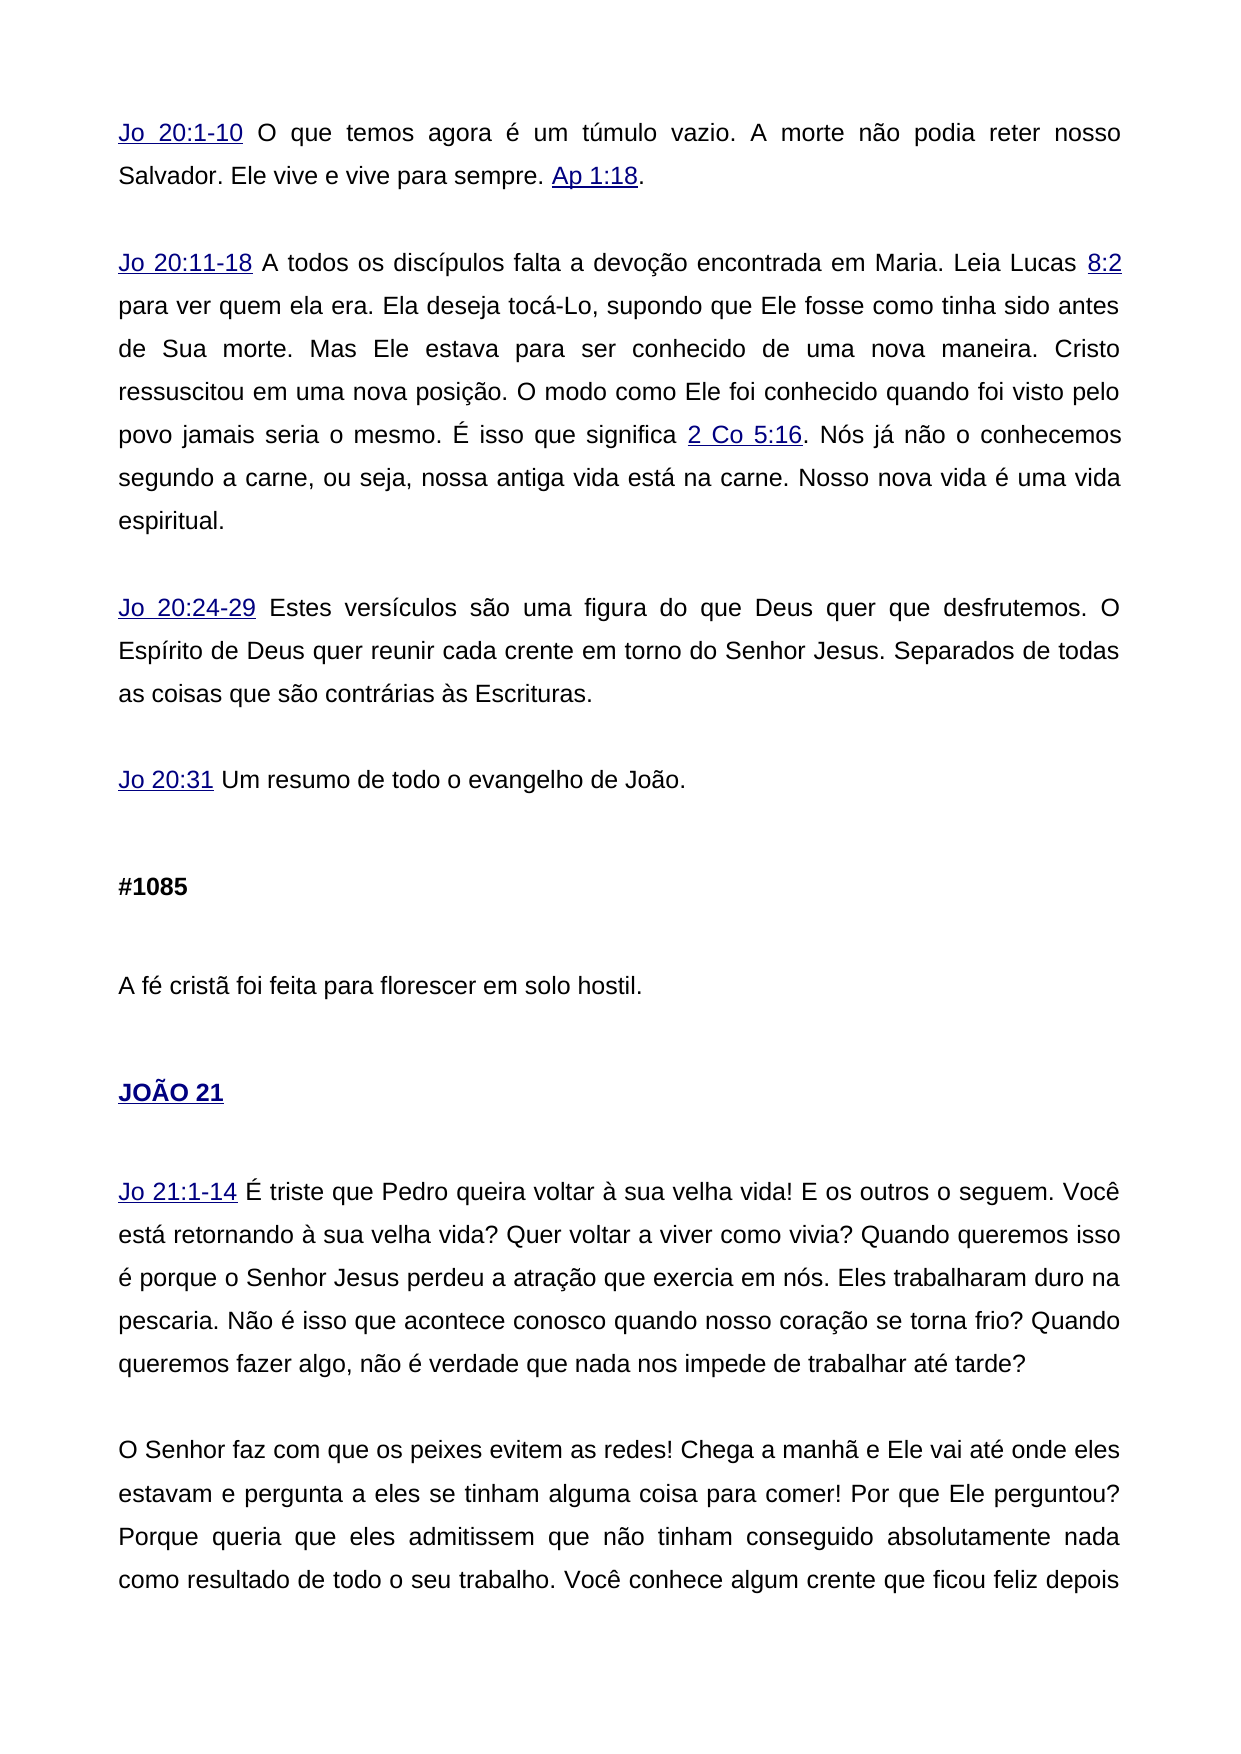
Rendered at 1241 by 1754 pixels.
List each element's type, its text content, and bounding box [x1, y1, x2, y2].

text Jo 20:31 Um resumo de todo o evangelho de João. [118, 765, 1122, 794]
subtitle #1085 [118, 872, 1122, 901]
text Jo 21:1-14 É triste que Pedro queira voltar à sua velha vida! E os outros o seguem. Você está retornando à sua velha vida? Quer voltar a viver como vivia? Quando queremos isso é porque o Senhor Jesus perdeu a atração que exercia em nós. Eles trabalharam duro na pescaria. Não é isso que acontece conosco quando nosso coração se torna frio? Quando queremos fazer algo, não é verdade que nada nos impede de trabalhar até tarde? [118, 1177, 1122, 1378]
text O Senhor faz com que os peixes evitem as redes! Chega a manhã e Ele vai até onde eles estavam e pergunta a eles se tinham alguma coisa para comer! Por que Ele perguntou? Porque queria que eles admitissem que não tinham conseguido absolutamente nada como resultado de todo o seu trabalho. Você conhece algum crente que ficou feliz depois [118, 1435, 1122, 1593]
text Jo 20:1-10 O que temos agora é um túmulo vazio. A morte não podia reter nosso Salvador. Ele vive e vive para sempre. Ap 1:18. [118, 118, 1122, 190]
text Jo 20:11-18 A todos os discípulos falta a devoção encontrada em Maria. Leia Lucas 8:2 para ver quem ela era. Ela deseja tocá-Lo, supondo que Ele fosse como tinha sido antes de Sua morte. Mas Ele estava para ser conhecido de uma nova maneira. Cristo ressuscitou em uma nova posição. O modo como Ele foi conhecido quando foi visto pelo povo jamais seria o mesmo. É isso que significa 2 Co 5:16. Nós já não o conhecemos segundo a carne, ou seja, nossa antiga vida está na carne. Nosso nova vida é uma vida espiritual. [118, 247, 1122, 535]
text Jo 20:24-29 Estes versículos são uma figura do que Deus quer que desfrutemos. O Espírito de Deus quer reunir cada crente em torno do Senhor Jesus. Separados de todas as coisas que são contrárias às Escrituras. [118, 592, 1122, 707]
text A fé cristã foi feita para florescer em solo hostil. [118, 971, 1122, 999]
subtitle JOÃO 21 [118, 1078, 1122, 1107]
